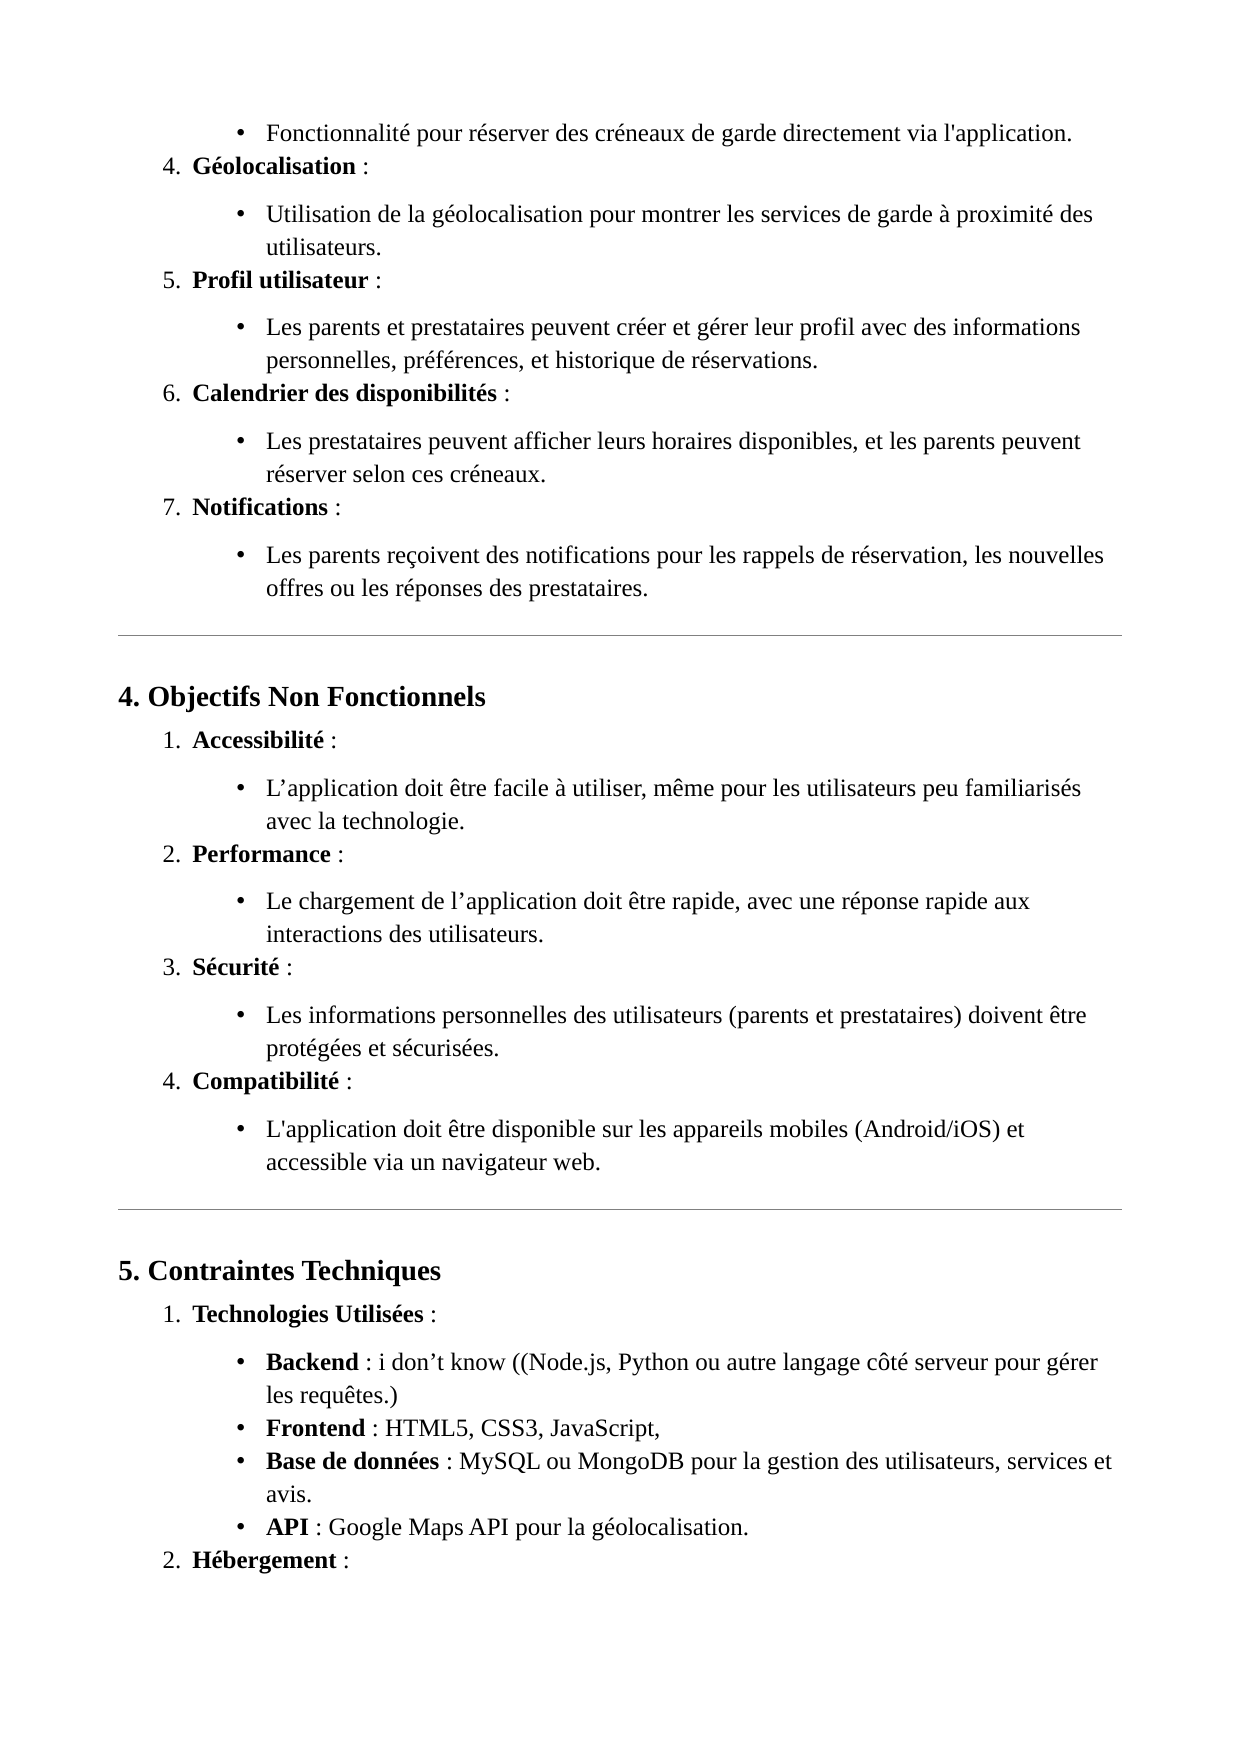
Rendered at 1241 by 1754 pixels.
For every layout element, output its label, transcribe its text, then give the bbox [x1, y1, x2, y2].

subtitle 5. Contraintes Techniques [118, 1253, 1122, 1287]
list Performance : [162, 839, 1122, 868]
subtitle 4. Objectifs Non Fonctionnels [118, 679, 1122, 713]
list Fonctionnalité pour réserver des créneaux de garde directement via l'application. [236, 118, 1122, 147]
list Profil utilisateur : [162, 265, 1122, 293]
list Accessibilité : [162, 725, 1122, 754]
list Les parents reçoivent des notifications pour les rappels de réservation, les nouvelles offres ou les réponses des prestataires. [236, 540, 1122, 601]
list Frontend : HTML5, CSS3, JavaScript, [236, 1413, 1122, 1442]
list Géolocalisation : [162, 151, 1122, 180]
list Les informations personnelles des utilisateurs (parents et prestataires) doivent être protégées et sécurisées. [236, 1000, 1122, 1062]
list Base de données : MySQL ou MongoDB pour la gestion des utilisateurs, services et avis. [236, 1446, 1122, 1508]
list Technologies Utilisées : [162, 1299, 1122, 1328]
list Sécurité : [162, 952, 1122, 981]
list Le chargement de l’application doit être rapide, avec une réponse rapide aux interactions des utilisateurs. [236, 886, 1122, 948]
list API : Google Maps API pour la géolocalisation. [236, 1512, 1122, 1541]
list Utilisation de la géolocalisation pour montrer les services de garde à proximité des utilisateurs. [236, 199, 1122, 261]
list L'application doit être disponible sur les appareils mobiles (Android/iOS) et accessible via un navigateur web. [236, 1114, 1122, 1176]
list L’application doit être facile à utiliser, même pour les utilisateurs peu familiarisés avec la technologie. [236, 773, 1122, 834]
list Notifications : [162, 492, 1122, 521]
list Les prestataires peuvent afficher leurs horaires disponibles, et les parents peuvent réserver selon ces créneaux. [236, 426, 1122, 488]
list Les parents et prestataires peuvent créer et gérer leur profil avec des informations personnelles, préférences, et historique de réservations. [236, 312, 1122, 374]
list Hébergement : [162, 1545, 1122, 1574]
list Calendrier des disponibilités : [162, 378, 1122, 407]
list Compatibilité : [162, 1066, 1122, 1095]
list Backend : i don’t know ((Node.js, Python ou autre langage côté serveur pour gérer les requêtes.) [236, 1347, 1122, 1409]
